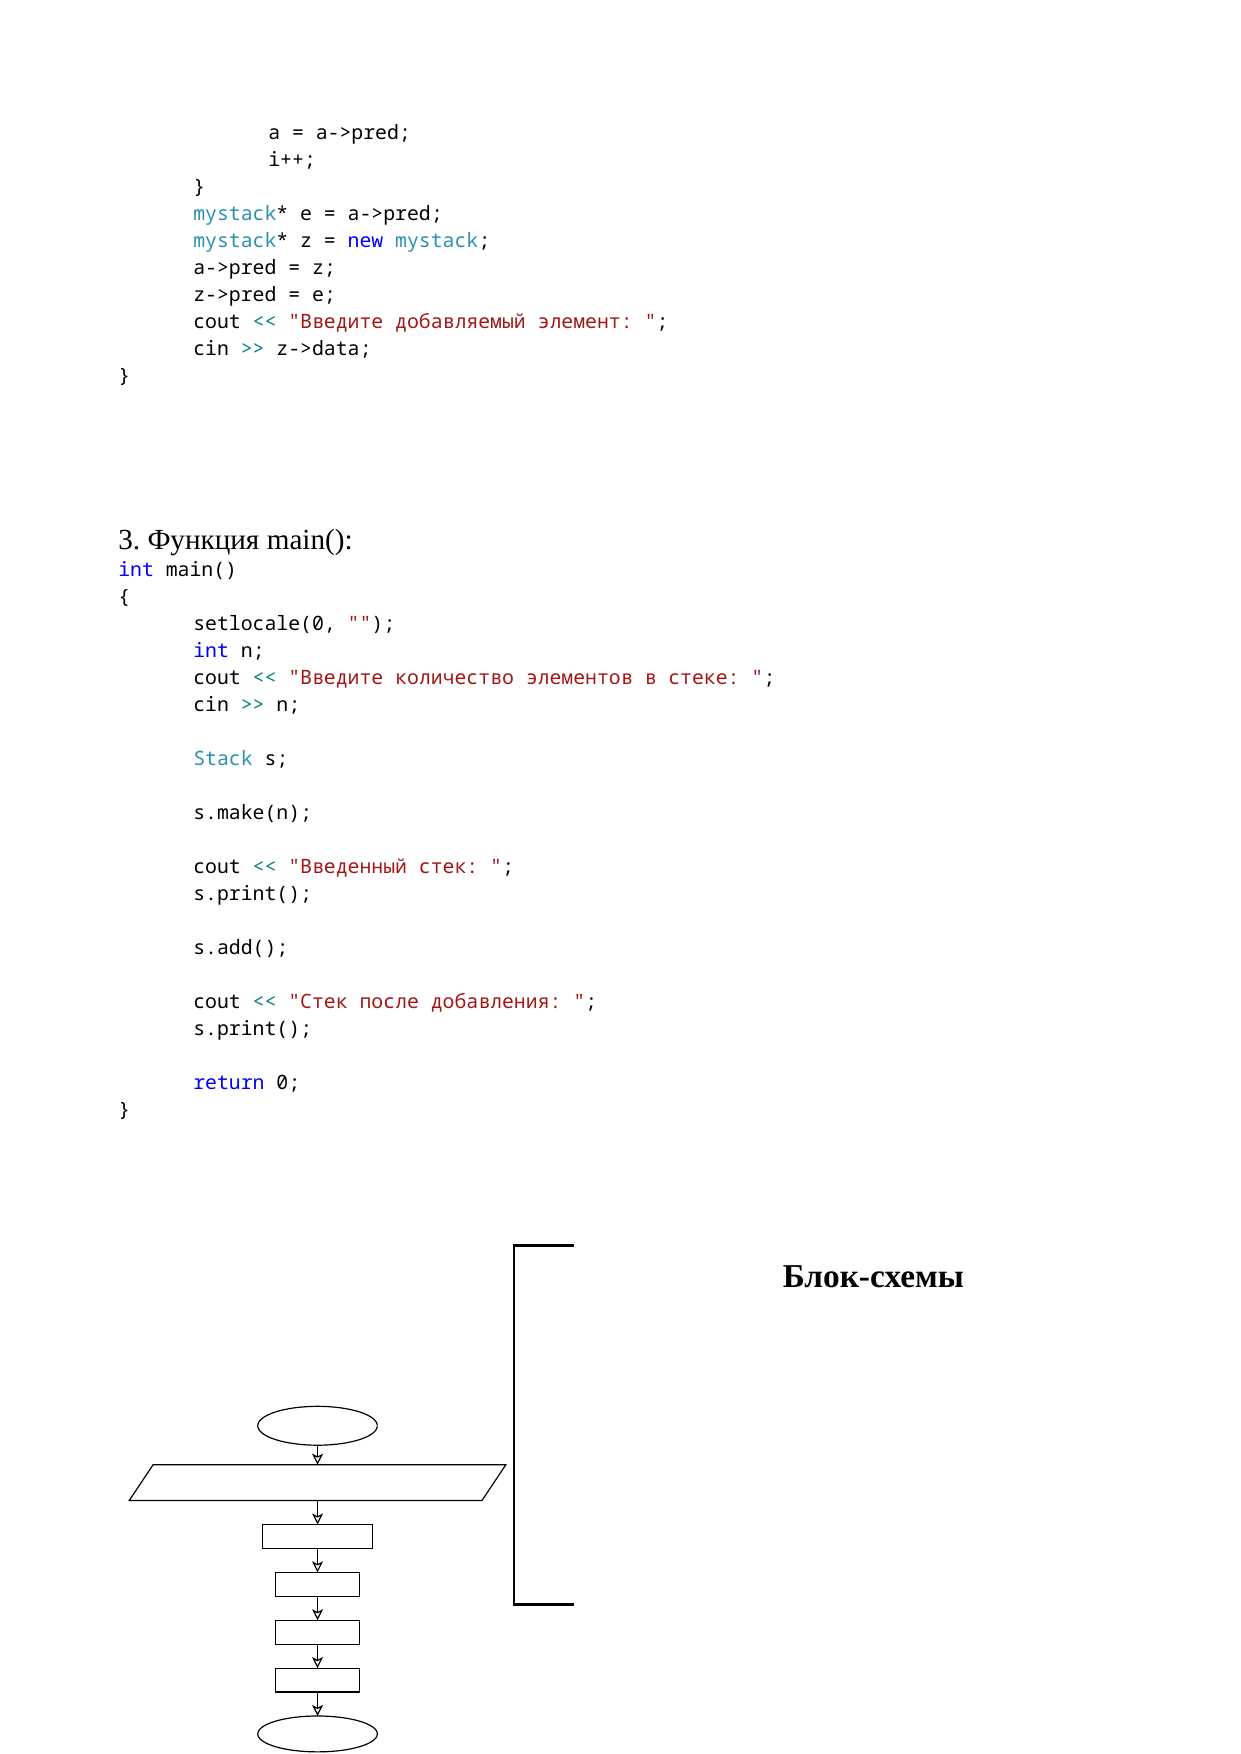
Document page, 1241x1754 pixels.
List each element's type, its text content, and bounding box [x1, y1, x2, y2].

text a->pred = z; [118, 253, 1122, 280]
text { [118, 583, 1122, 609]
text mystack* e = a->pred; [118, 199, 1122, 226]
text i++; [118, 145, 1122, 172]
text } [118, 172, 1122, 199]
text s.make(n); [118, 798, 1122, 825]
text [118, 1256, 128, 1295]
text setlocale(0, ""); [118, 609, 1122, 637]
text s.print(); [118, 1014, 1122, 1041]
text s.print(); [118, 879, 1122, 906]
text cin >> n; [118, 691, 1122, 717]
text a = a->pred; [118, 118, 1122, 145]
text int n; [118, 637, 1122, 663]
text return 0; [118, 1068, 1122, 1095]
text } [118, 1095, 1122, 1122]
text 3. Функция main(): [118, 522, 1122, 556]
text s.add(); [118, 933, 1122, 960]
text int main() [118, 556, 1122, 583]
text mystack* z = new mystack; [118, 226, 1122, 253]
text cout << "Введите количество элементов в стеке: "; [118, 663, 1122, 691]
text cout << "Стек после добавления: "; [118, 987, 1122, 1014]
text cin >> z->data; [118, 334, 1122, 361]
text Stack s; [118, 744, 1122, 771]
text Блок-схемы [624, 1256, 1122, 1295]
text cout << "Введите добавляемый элемент: "; [118, 307, 1122, 334]
text } [118, 361, 1122, 388]
text z->pred = e; [118, 280, 1122, 307]
text cout << "Введенный стек: "; [118, 852, 1122, 879]
